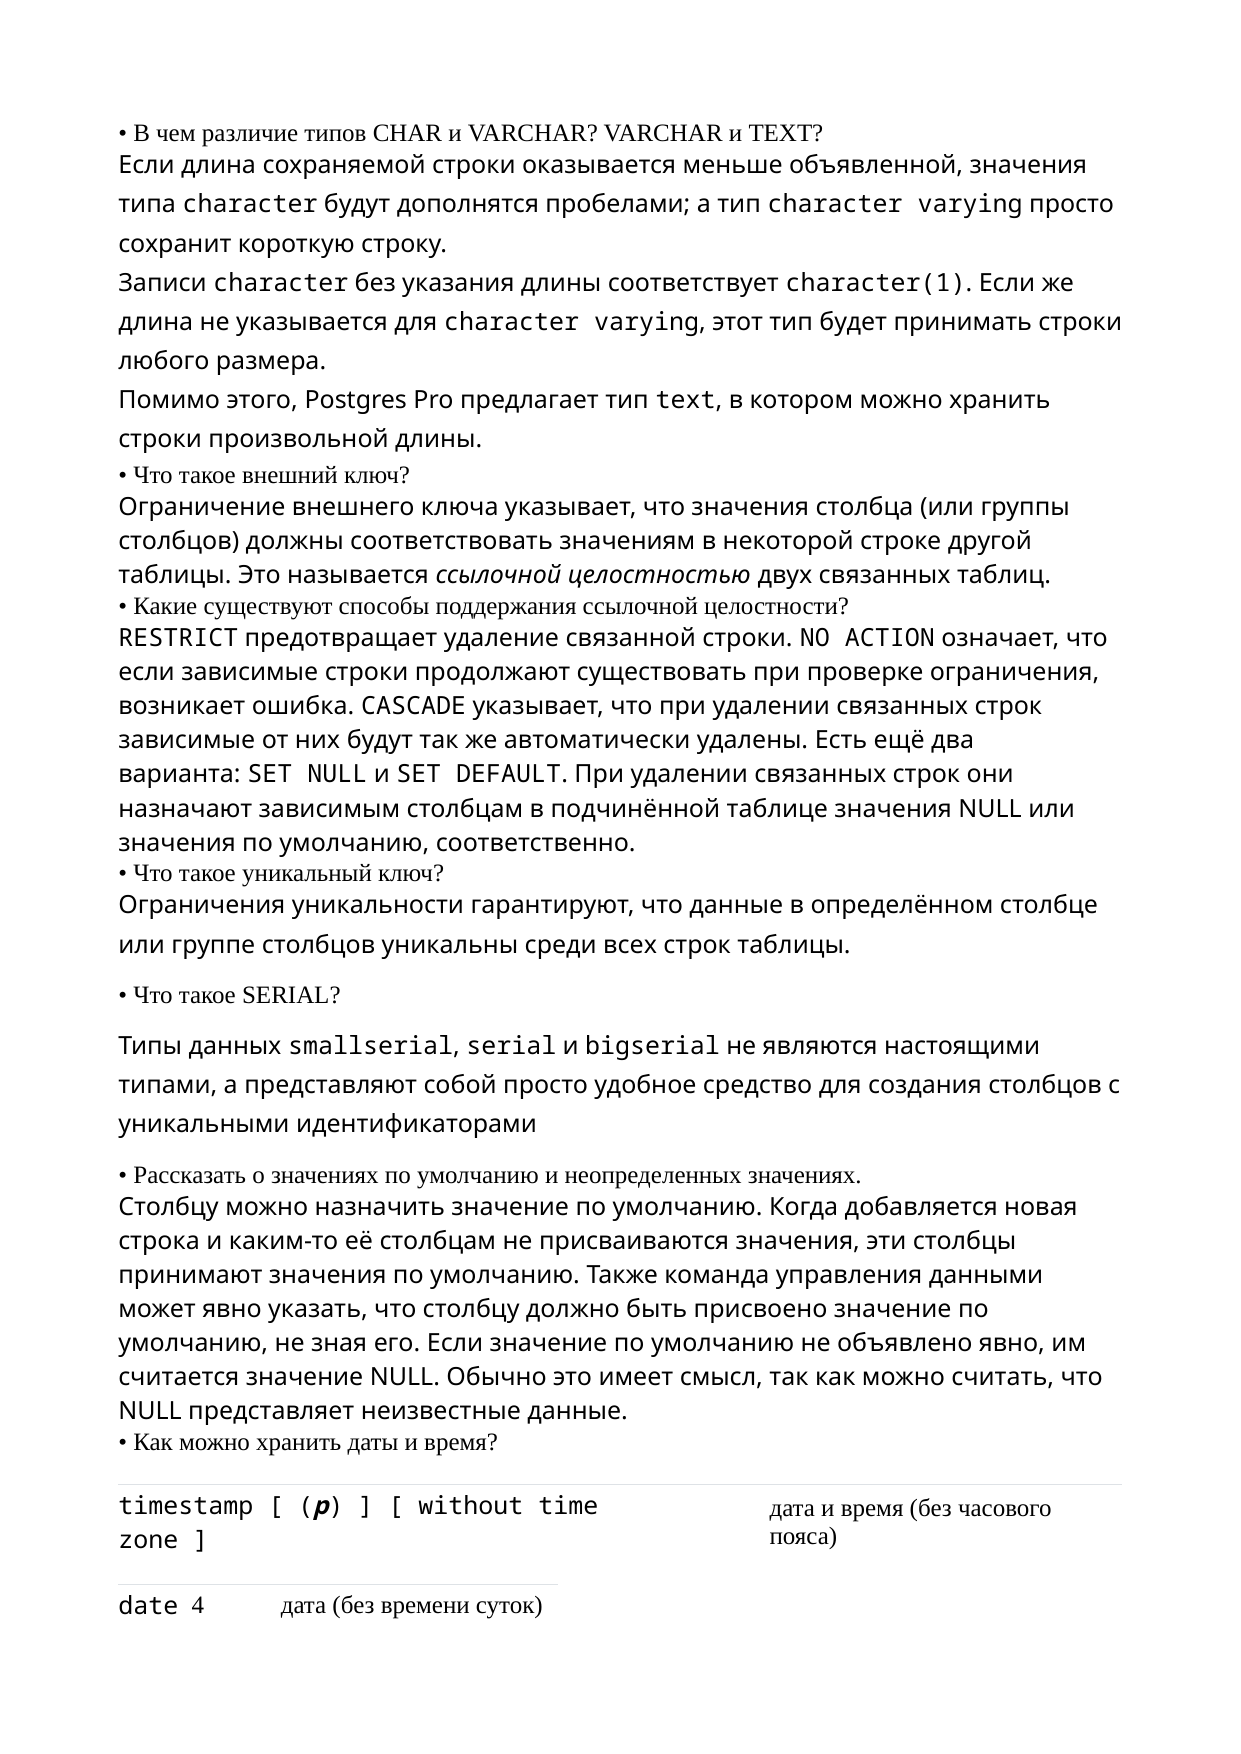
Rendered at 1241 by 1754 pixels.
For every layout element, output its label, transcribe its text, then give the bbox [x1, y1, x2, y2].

text Типы данных smallserial, serial и bigserial не являются настоящими типами, а представляют собой просто удобное средство для создания столбцов с уникальными идентификаторами [118, 1028, 1122, 1140]
table_header дата и время (без часового пояса) [769, 1485, 1122, 1556]
table_header [693, 1485, 769, 1556]
text Если длина сохраняемой строки оказывается меньше объявленной, значения типа character будут дополнятся пробелами; а тип character varying просто сохранит короткую строку. [118, 147, 1122, 259]
table_header timestamp [ (p) ] [ without time zone ] [118, 1485, 693, 1556]
text Помимо этого, Postgres Pro предлагает тип text, в котором можно хранить строки произвольной длины. [118, 382, 1122, 455]
text • Что такое SERIAL? [118, 980, 1122, 1009]
table_header 4 [191, 1585, 281, 1621]
text RESTRICT предотвращает удаление связанной строки. NO ACTION означает, что если зависимые строки продолжают существовать при проверке ограничения, возникает ошибка. CASCADE указывает, что при удалении связанных строк зависимые от них будут так же автоматически удалены. Есть ещё два варианта: SET NULL и SET DEFAULT. При удалении связанных строк они назначают зависимым столбцам в подчинённой таблице значения NULL или значения по умолчанию, соответственно. [118, 620, 1122, 858]
text • Какие существуют способы поддержания ссылочной целостности? [118, 591, 1122, 620]
text Записи character без указания длины соответствует character(1). Если же длина не указывается для character varying, этот тип будет принимать строки любого размера. [118, 264, 1122, 377]
text • Рассказать о значениях по умолчанию и неопределенных значениях. [118, 1160, 1122, 1188]
text • В чем различие типов CHAR и VARCHAR? VARCHAR и TEXT? [118, 118, 1122, 147]
text • Как можно хранить даты и время? [118, 1427, 1122, 1456]
table_header date [118, 1585, 191, 1621]
text Столбцу можно назначить значение по умолчанию. Когда добавляется новая строка и каким-то её столбцам не присваиваются значения, эти столбцы принимают значения по умолчанию. Также команда управления данными может явно указать, что столбцу должно быть присвоено значение по умолчанию, не зная его. Если значение по умолчанию не объявлено явно, им считается значение NULL. Обычно это имеет смысл, так как можно считать, что NULL представляет неизвестные данные. [118, 1188, 1122, 1427]
text Ограничения уникальности гарантируют, что данные в определённом столбце или группе столбцов уникальны среди всех строк таблицы. [118, 887, 1122, 960]
table_header дата (без времени суток) [281, 1585, 558, 1621]
text • Что такое внешний ключ? [118, 460, 1122, 489]
text Ограничение внешнего ключа указывает, что значения столбца (или группы столбцов) должны соответствовать значениям в некоторой строке другой таблицы. Это называется ссылочной целостностью двух связанных таблиц. [118, 489, 1122, 591]
text • Что такое уникальный ключ? [118, 858, 1122, 887]
